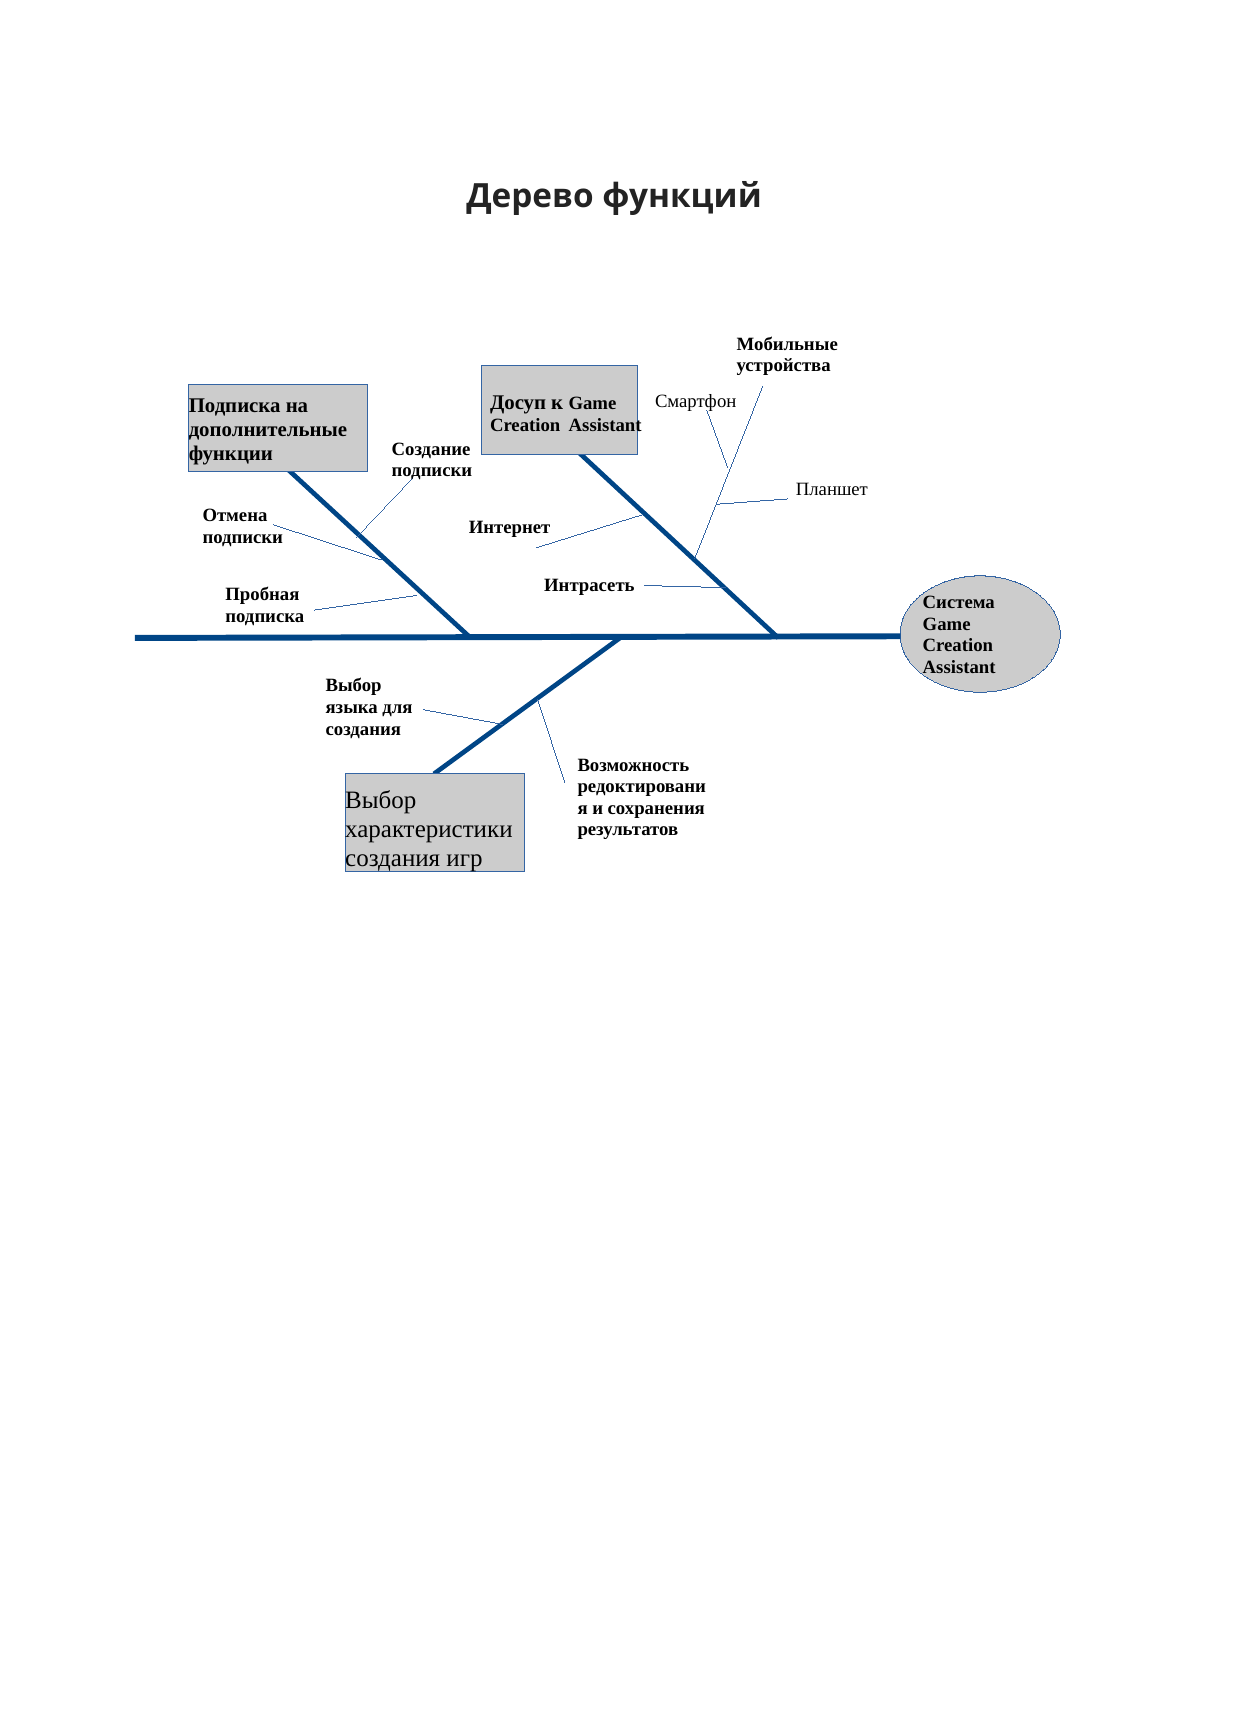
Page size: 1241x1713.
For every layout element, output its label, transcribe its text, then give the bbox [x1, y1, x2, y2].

subtitle Дерево функций [118, 172, 1109, 218]
